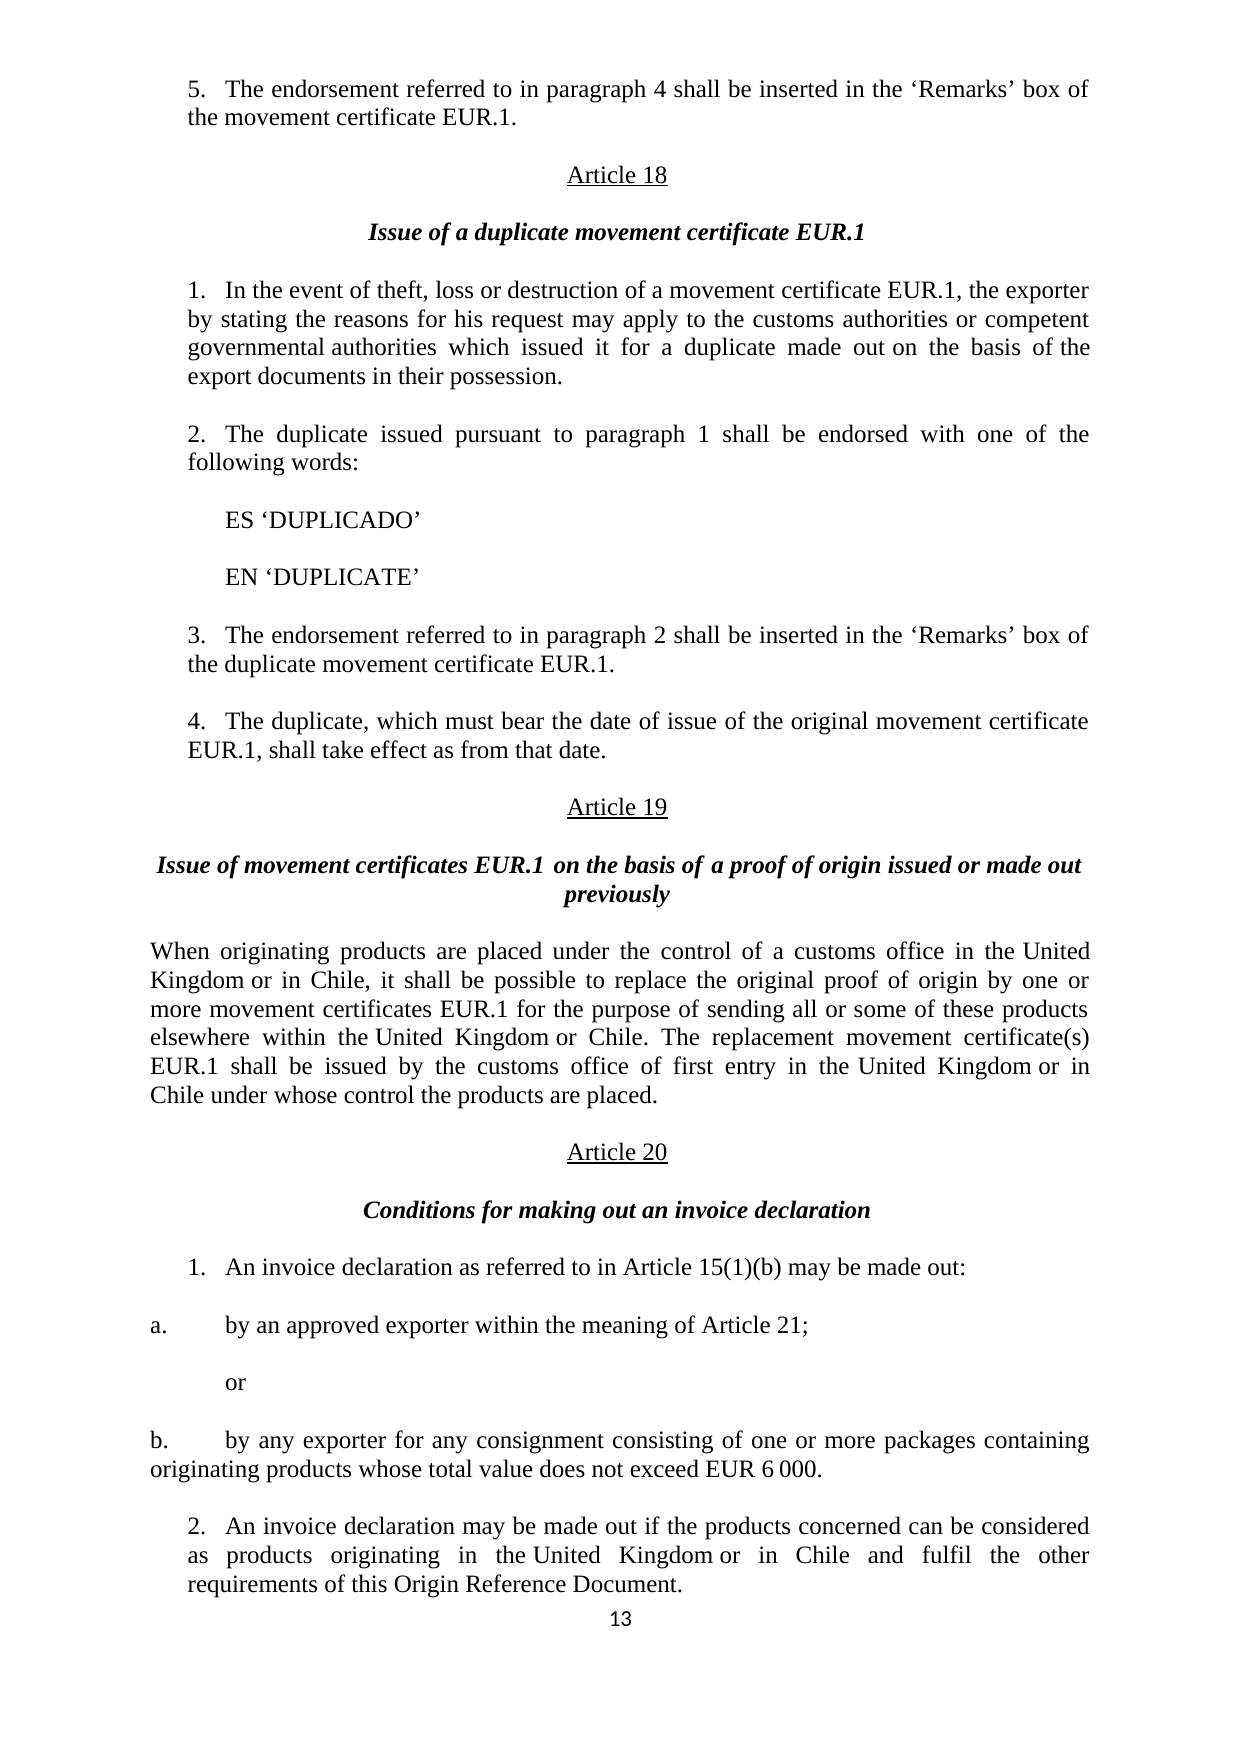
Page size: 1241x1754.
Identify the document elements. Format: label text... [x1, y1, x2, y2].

text or [225, 1367, 1090, 1396]
text Article 20 [150, 1137, 1090, 1166]
text Issue of a duplicate movement certificate EUR.1 [150, 217, 1090, 246]
list An invoice declaration may be made out if the products concerned can be considered as products originating in the United Kingdom or in Chile and fulfil the other requirements of this Origin Reference Document. [187, 1511, 1090, 1597]
list by an approved exporter within the meaning of Article 21; [150, 1310, 1090, 1339]
list An invoice declaration as referred to in Article 15(1)(b) may be made out: [187, 1252, 1090, 1281]
list by any exporter for any consignment consisting of one or more packages containing originating products whose total value does not exceed EUR 6 000. [150, 1425, 1090, 1482]
list In the event of theft, loss or destruction of a movement certificate EUR.1, the exporter by stating the reasons for his request may apply to the customs authorities or competent governmental authorities which issued it for a duplicate made out on the basis of the export documents in their possession. [187, 275, 1090, 390]
text EN ‘DUPLICATE’ [225, 562, 1090, 591]
text Issue of movement certificates EUR.1 on the basis of a proof of origin issued or made out previously [150, 850, 1090, 907]
text ES ‘DUPLICADO’ [225, 505, 1090, 534]
text Conditions for making out an invoice declaration [150, 1195, 1090, 1224]
text Article 19 [150, 792, 1090, 821]
list The endorsement referred to in paragraph 2 shall be inserted in the ‘Remarks’ box of the duplicate movement certificate EUR.1. [187, 620, 1090, 677]
list The endorsement referred to in paragraph 4 shall be inserted in the ‘Remarks’ box of the movement certificate EUR.1. [187, 74, 1090, 131]
text Article 18 [150, 160, 1090, 189]
list The duplicate issued pursuant to paragraph 1 shall be endorsed with one of the following words: [187, 419, 1090, 476]
text When originating products are placed under the control of a customs office in the United Kingdom or in Chile, it shall be possible to replace the original proof of origin by one or more movement certificates EUR.1 for the purpose of sending all or some of these products elsewhere within the United Kingdom or Chile. The replacement movement certificate(s) EUR.1 shall be issued by the customs office of first entry in the United Kingdom or in Chile under whose control the products are placed. [150, 936, 1090, 1109]
list The duplicate, which must bear the date of issue of the original movement certificate EUR.1, shall take effect as from that date. [187, 706, 1090, 764]
